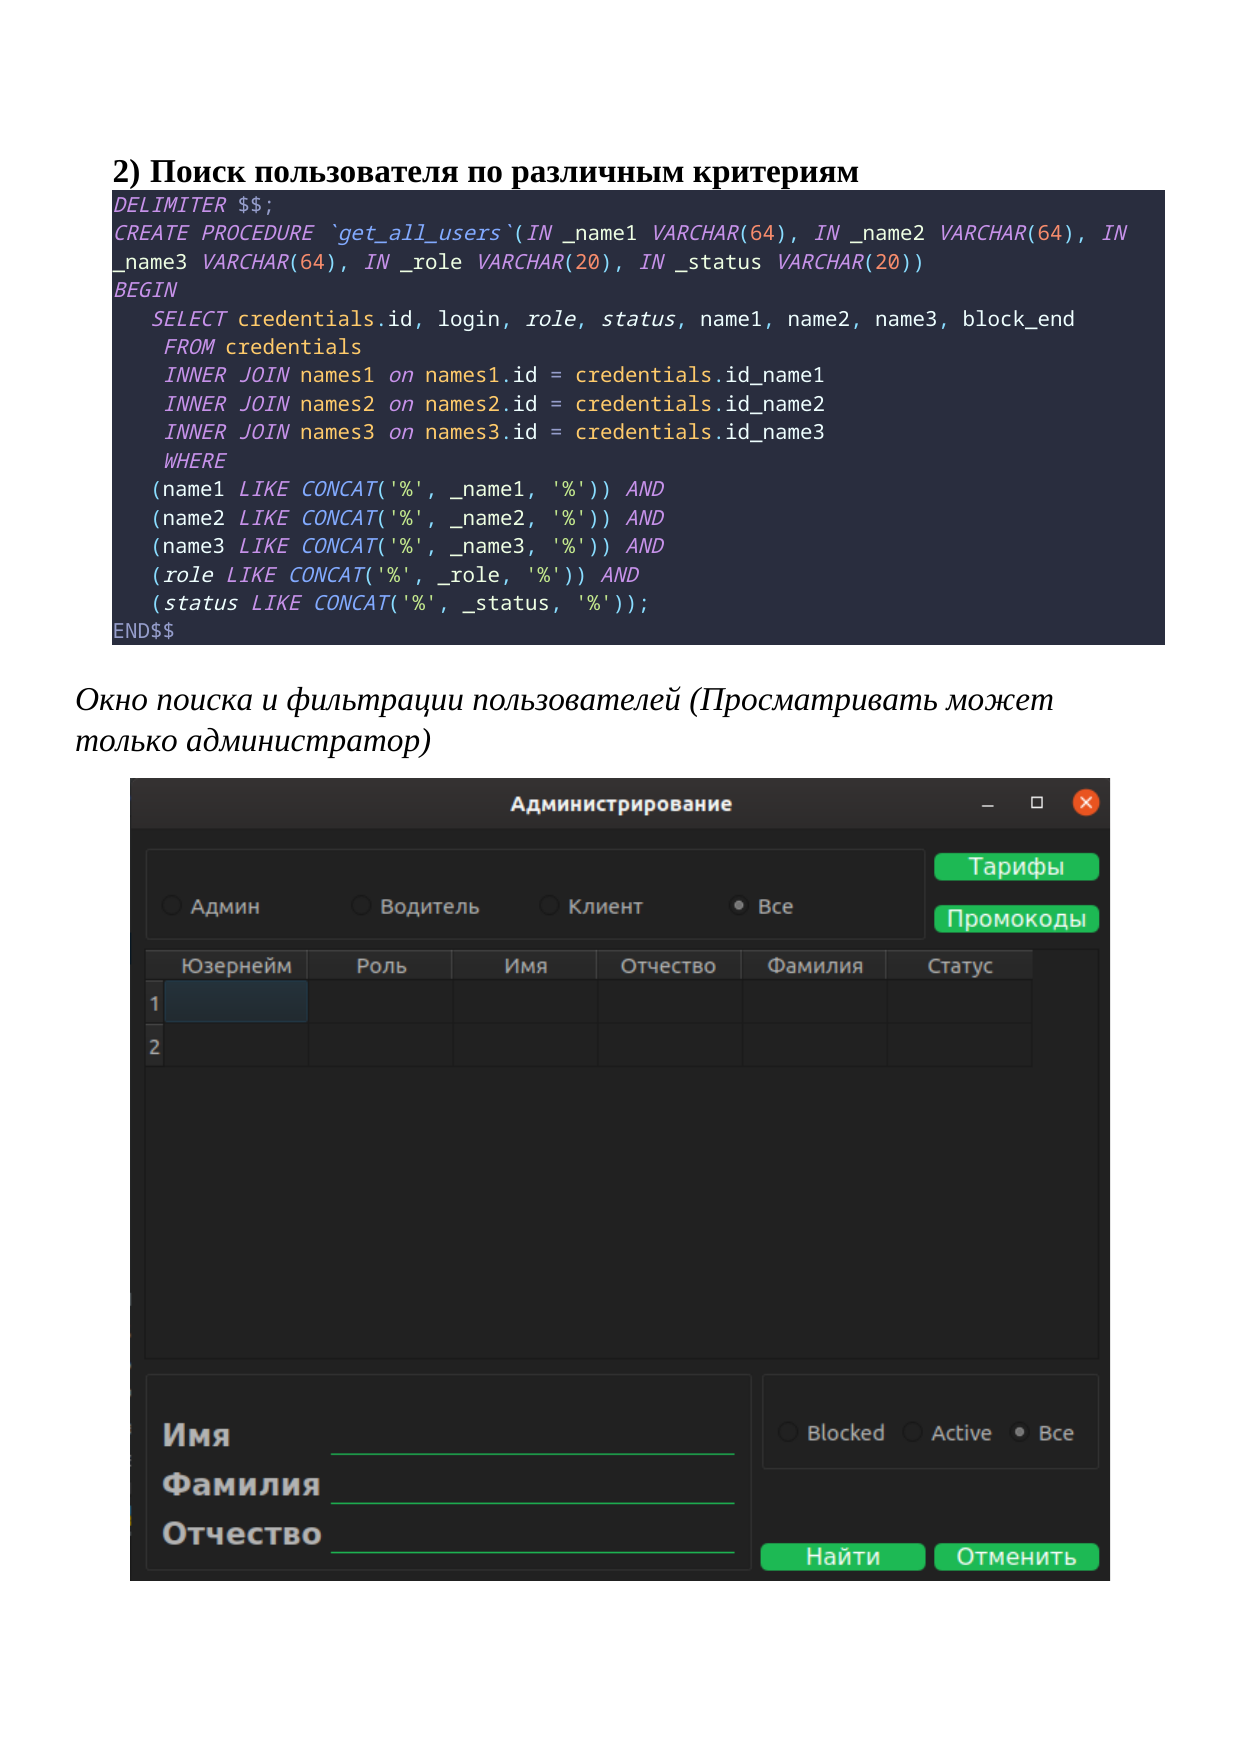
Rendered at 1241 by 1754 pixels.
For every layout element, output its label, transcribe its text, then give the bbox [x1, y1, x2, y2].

text Окно поиска и фильтрации пользователей (Просматривать может только администратор) [75, 679, 1165, 759]
picture [130, 778, 1110, 1581]
list Поиск пользователя по различным критериям [112, 152, 1130, 190]
text DELIMITER $$; CREATE PROCEDURE `get_all_users`(IN _name1 VARCHAR(64), IN _name2 VARCHAR(64), IN _name3 VARCHAR(64), IN _role VARCHAR(20), IN _status VARCHAR(20)) BEGIN SELECT credentials.id, login, role, status, name1, name2, name3, block_end FROM credentials INNER JOIN names1 on names1.id = credentials.id_name1 INNER JOIN names2 on names2.id = credentials.id_name2 INNER JOIN names3 on names3.id = credentials.id_name3 WHERE (name1 LIKE CONCAT('%', _name1, '%')) AND (name2 LIKE CONCAT('%', _name2, '%')) AND (name3 LIKE CONCAT('%', _name3, '%')) AND (role LIKE CONCAT('%', _role, '%')) AND (status LIKE CONCAT('%', _status, '%')); END$$ [112, 190, 1165, 645]
